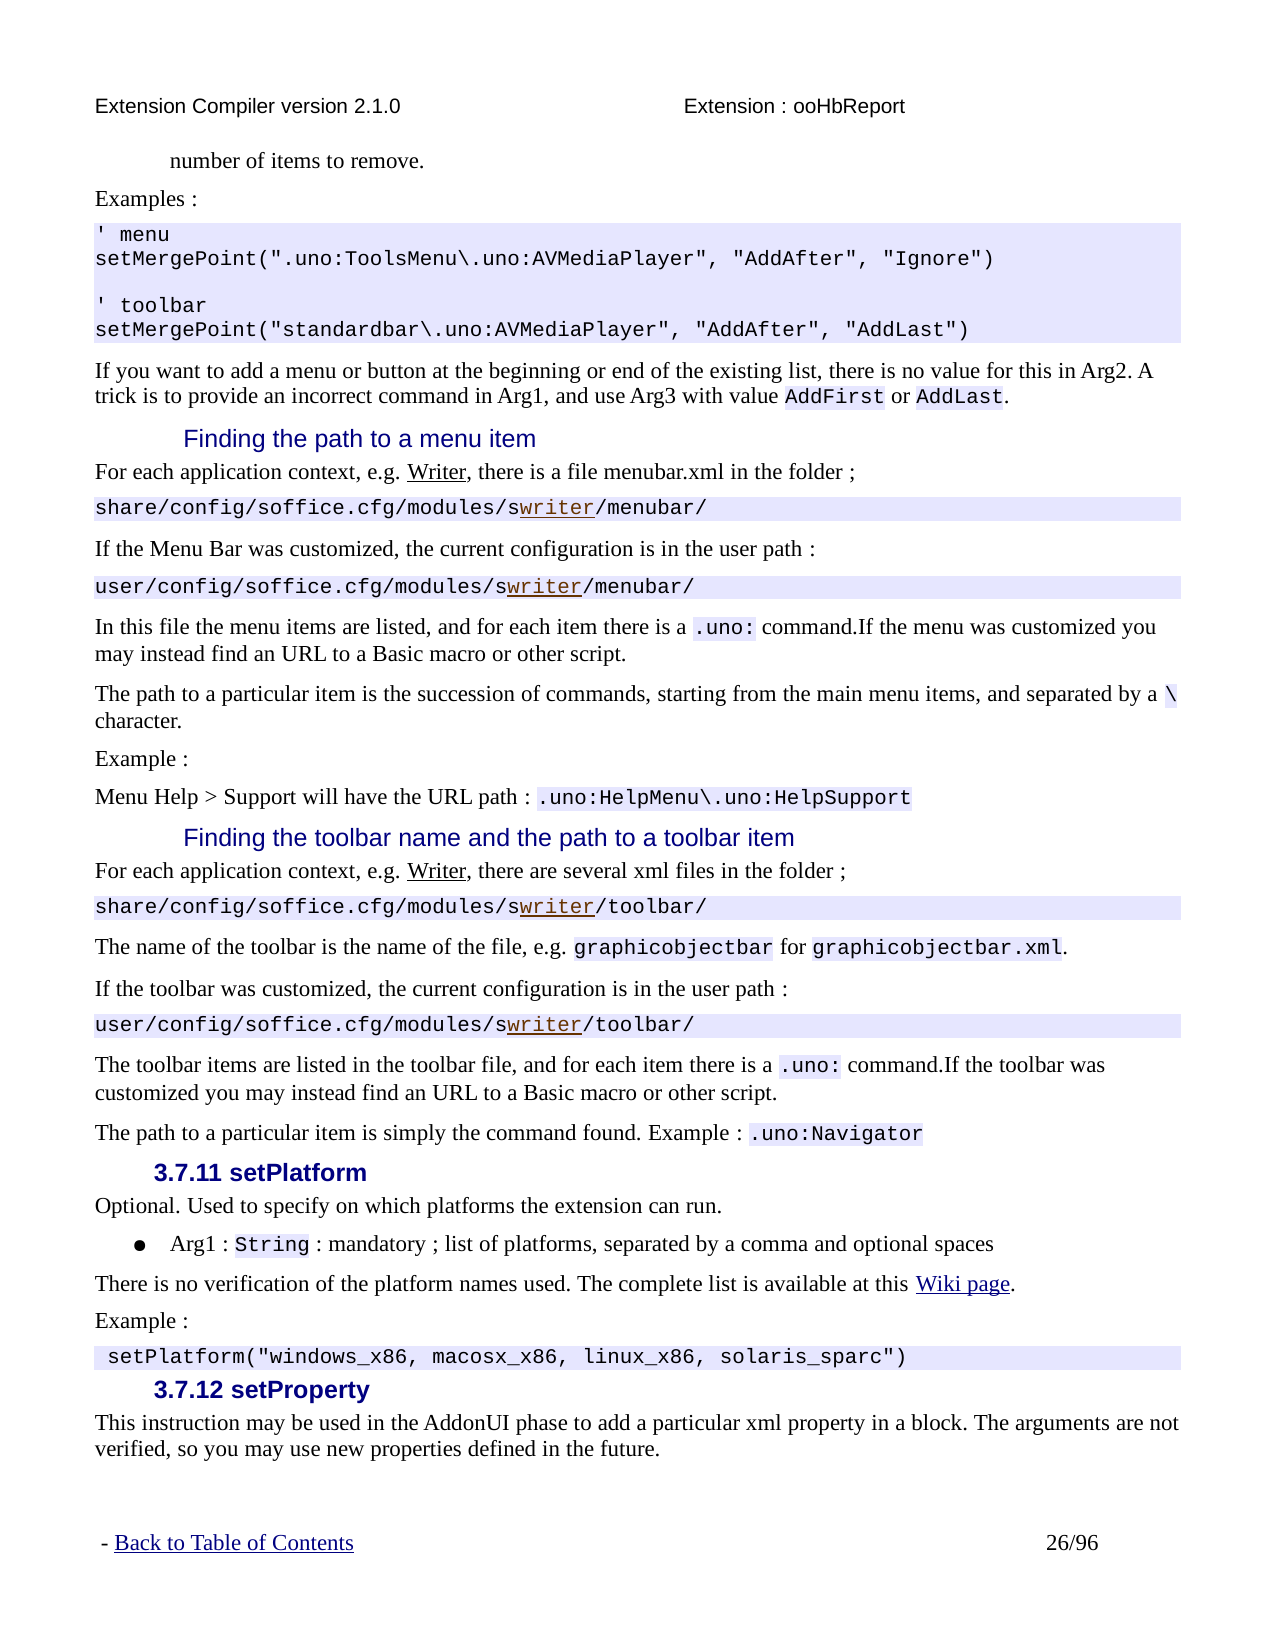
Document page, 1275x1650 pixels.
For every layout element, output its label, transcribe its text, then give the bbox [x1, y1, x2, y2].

text setMergePoint(".uno:ToolsMenu\.uno:AVMediaPlayer", "AddAfter", "Ignore") [94, 247, 1181, 271]
text user/config/soffice.cfg/modules/swriter/toolbar/ [94, 1014, 507, 1038]
subtitle setPlatform [153, 1159, 1181, 1187]
text If the Menu Bar was customized, the current configuration is in the user path : [94, 536, 1181, 561]
text setPlatform("windows_x86, macosx_x86, linux_x86, solaris_sparc") [94, 1346, 1181, 1370]
subtitle Finding the path to a menu item [183, 425, 1181, 453]
text For each application context, e.g. Writer, there is a file menubar.xml in the folder ; [94, 459, 1181, 484]
subtitle Finding the toolbar name and the path to a toolbar item [183, 824, 1181, 852]
text setMergePoint("standardbar\.uno:AVMediaPlayer", "AddAfter", "AddLast") [94, 319, 1181, 343]
list Arg1 : String : mandatory ; list of platforms, separated by a comma and optional spaces [132, 1231, 1181, 1258]
list number of items to remove. [132, 147, 1181, 173]
text For each application context, e.g. Writer, there are several xml files in the folder ; [94, 858, 1181, 883]
text The name of the toolbar is the name of the file, e.g. graphicobjectbar for graphicobjectbar.xml. [94, 934, 1181, 961]
text share/config/soffice.cfg/modules/swriter/menubar/ [94, 497, 520, 521]
text If the toolbar was customized, the current configuration is in the user path : [94, 976, 1181, 1001]
text There is no verification of the platform names used. The complete list is available at this Wiki page. [94, 1270, 1181, 1296]
text The path to a particular item is simply the command found. Example : .uno:Navigator [94, 1119, 1181, 1146]
text This instruction may be used in the AddonUI phase to add a particular xml property in a block. The arguments are not verified, so you may use new properties defined in the future. [94, 1410, 1181, 1461]
text In this file the menu items are listed, and for each item there is a .uno: command.If the menu was customized you may instead find an URL to a Basic macro or other script. [94, 614, 1181, 667]
text Optional. Used to specify on which platforms the extension can run. [94, 1193, 1181, 1218]
text share/config/soffice.cfg/modules/swriter/menubar/ [594, 497, 1181, 521]
text ' menu [94, 223, 1181, 247]
text share/config/soffice.cfg/modules/swriter/toolbar/ [594, 896, 1181, 920]
text share/config/soffice.cfg/modules/swriter/toolbar/ [94, 896, 520, 920]
text user/config/soffice.cfg/modules/swriter/toolbar/ [582, 1014, 1181, 1038]
text The path to a particular item is the succession of commands, starting from the main menu items, and separated by a \ character. [94, 681, 1181, 734]
text The toolbar items are listed in the toolbar file, and for each item there is a .uno: command.If the toolbar was customized you may instead find an URL to a Basic macro or other script. [94, 1052, 1181, 1105]
text user/config/soffice.cfg/modules/swriter/menubar/ [582, 576, 1181, 599]
text If you want to add a menu or button at the beginning or end of the existing list, there is no value for this in Arg2. A trick is to provide an incorrect command in Arg1, and use Arg3 with value AddFirst or AddLast. [94, 358, 1181, 410]
text Example : [94, 746, 1181, 772]
text user/config/soffice.cfg/modules/swriter/menubar/ [94, 576, 507, 599]
text ' toolbar [94, 295, 1181, 319]
text Menu Help > Support will have the URL path : .uno:HelpMenu\.uno:HelpSupport [94, 784, 1181, 811]
text Examples : [94, 186, 1181, 211]
text Example : [94, 1308, 1181, 1334]
subtitle setProperty [153, 1376, 1181, 1404]
